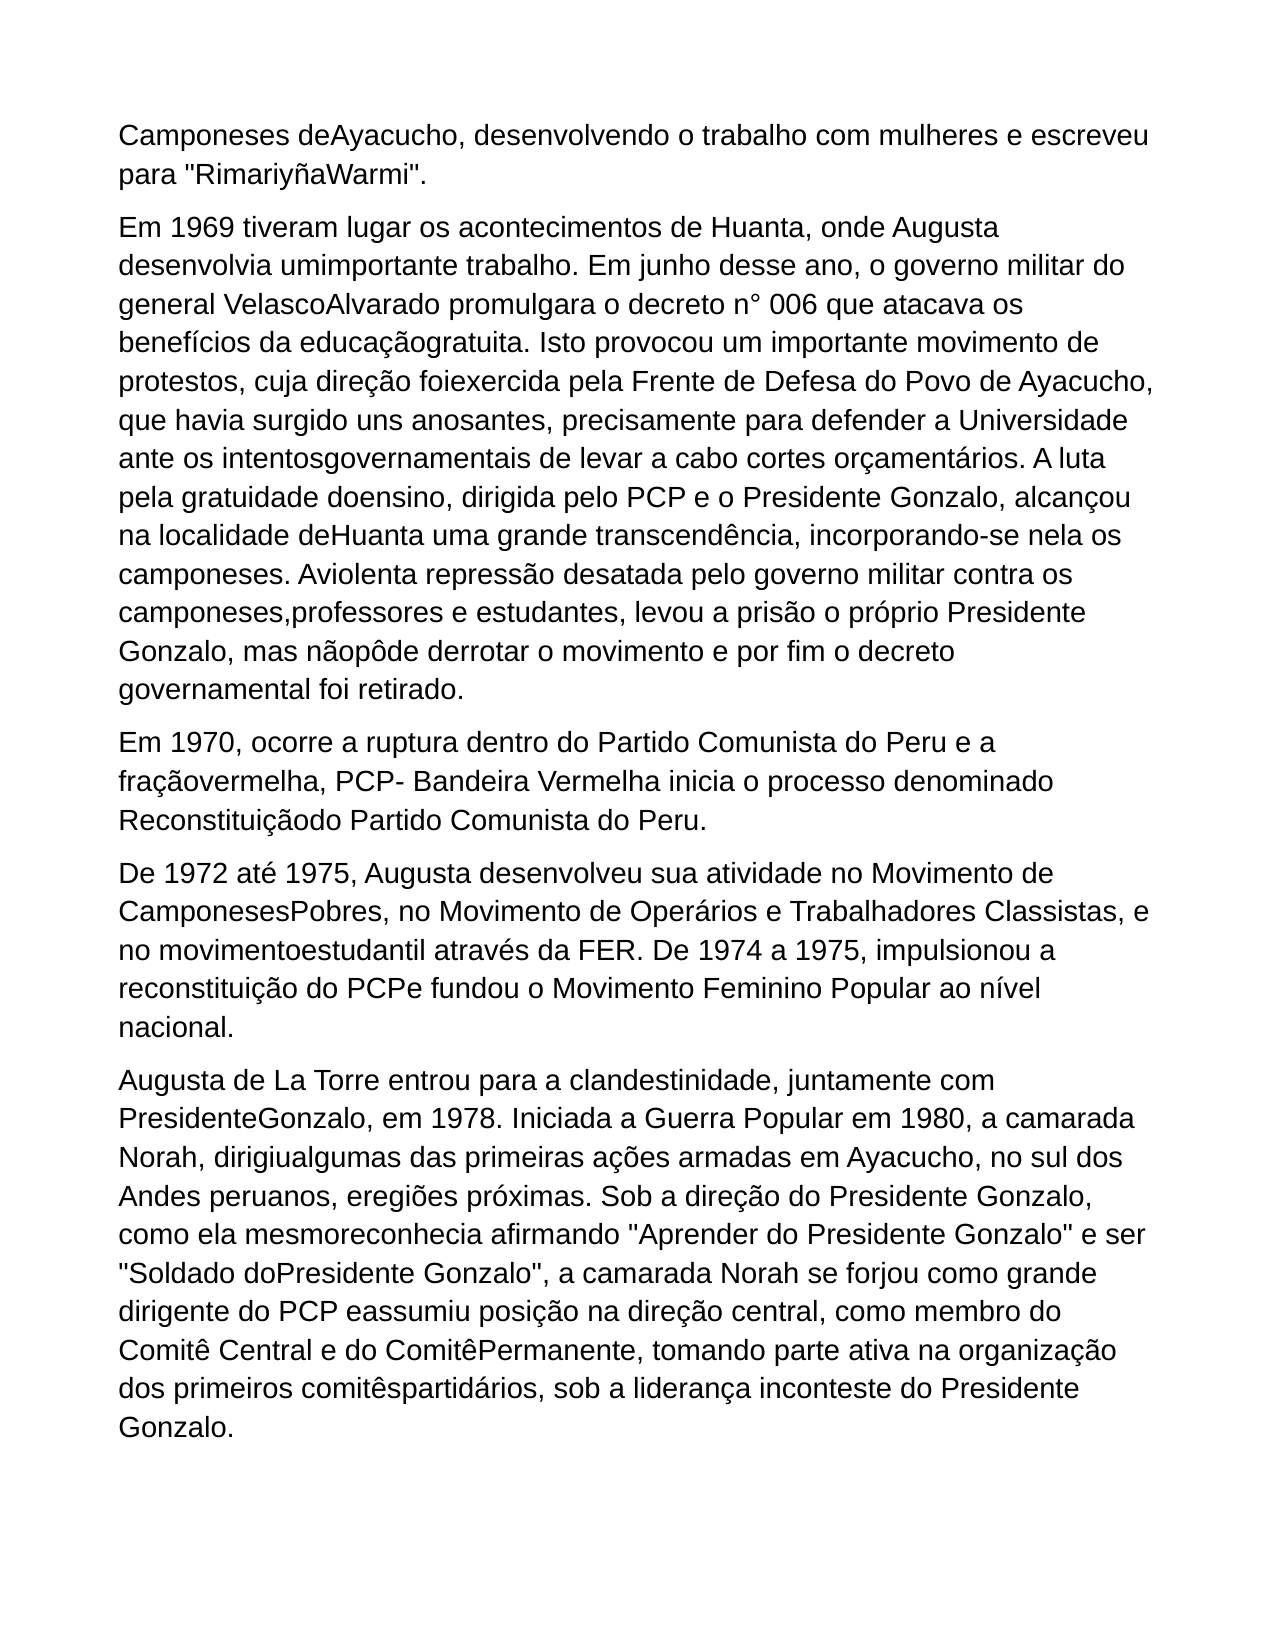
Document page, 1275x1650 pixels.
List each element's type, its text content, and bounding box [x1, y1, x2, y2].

text Camponeses deAyacucho, desenvolvendo o trabalho com mulheres e escreveu para "RimariyñaWarmi". [118, 118, 1157, 190]
text Em 1970, ocorre a ruptura dentro do Partido Comunista do Peru e a fraçãovermelha, PCP- Bandeira Vermelha inicia o processo denominado Reconstituiçãodo Partido Comunista do Peru. [118, 725, 1157, 836]
text Em 1969 tiveram lugar os acontecimentos de Huanta, onde Augusta desenvolvia umimportante trabalho. Em junho desse ano, o governo militar do general VelascoAlvarado promulgara o decreto n° 006 que atacava os benefícios da educaçãogratuita. Isto provocou um importante movimento de protestos, cuja direção foiexercida pela Frente de Defesa do Povo de Ayacucho, que havia surgido uns anosantes, precisamente para defender a Universidade ante os intentosgovernamentais de levar a cabo cortes orçamentários. A luta pela gratuidade doensino, dirigida pelo PCP e o Presidente Gonzalo, alcançou na localidade deHuanta uma grande transcendência, incorporando-se nela os camponeses. Aviolenta repressão desatada pelo governo militar contra os camponeses,professores e estudantes, levou a prisão o próprio Presidente Gonzalo, mas nãopôde derrotar o movimento e por fim o decreto governamental foi retirado. [118, 210, 1157, 706]
text Augusta de La Torre entrou para a clandestinidade, juntamente com PresidenteGonzalo, em 1978. Iniciada a Guerra Popular em 1980, a camarada Norah, dirigiualgumas das primeiras ações armadas em Ayacucho, no sul dos Andes peruanos, eregiões próximas. Sob a direção do Presidente Gonzalo, como ela mesmoreconhecia afirmando "Aprender do Presidente Gonzalo" e ser "Soldado doPresidente Gonzalo", a camarada Norah se forjou como grande dirigente do PCP eassumiu posição na direção central, como membro do Comitê Central e do ComitêPermanente, tomando parte ativa na organização dos primeiros comitêspartidários, sob a liderança inconteste do Presidente Gonzalo. [118, 1063, 1157, 1443]
text De 1972 até 1975, Augusta desenvolveu sua atividade no Movimento de CamponesesPobres, no Movimento de Operários e Trabalhadores Classistas, e no movimentoestudantil através da FER. De 1974 a 1975, impulsionou a reconstituição do PCPe fundou o Movimento Feminino Popular ao nível nacional. [118, 856, 1157, 1043]
